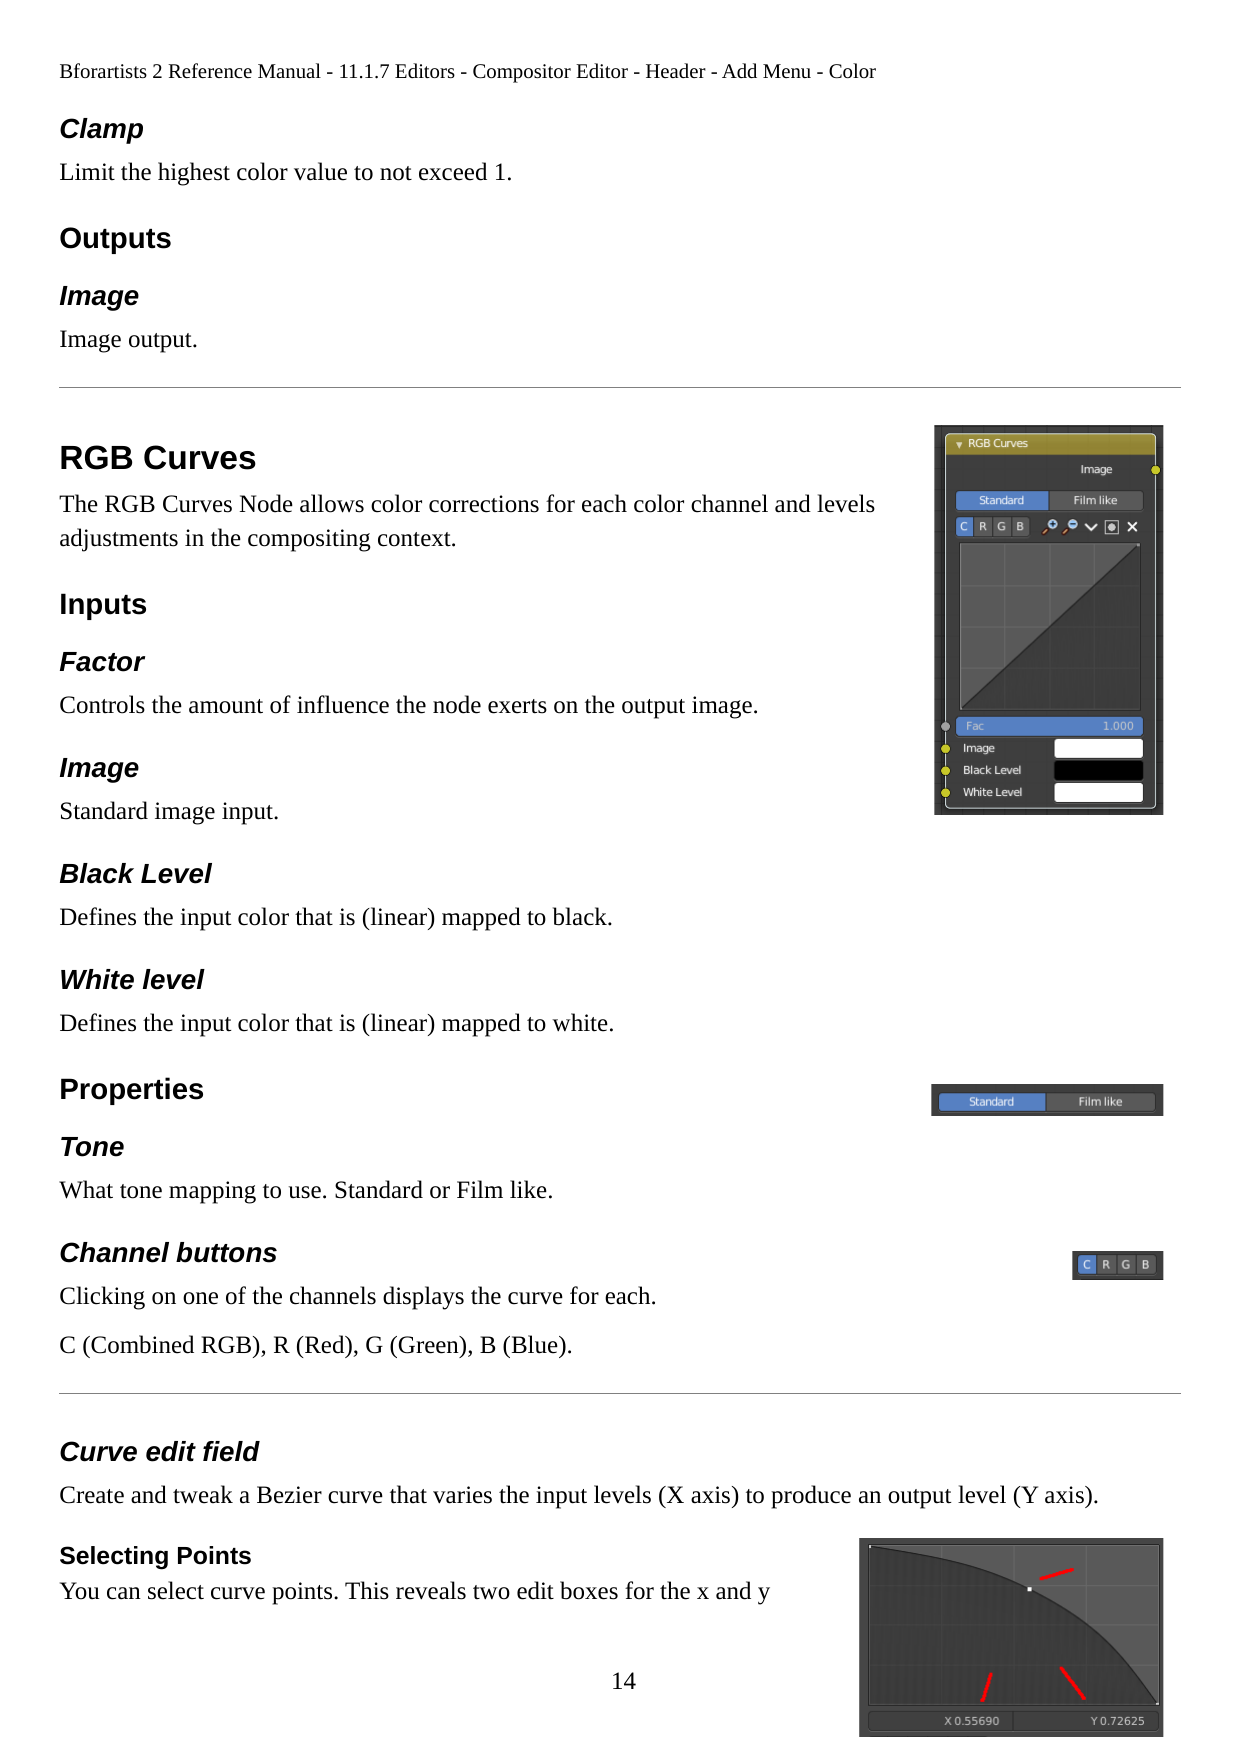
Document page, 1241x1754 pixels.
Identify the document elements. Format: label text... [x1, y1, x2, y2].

text Controls the amount of influence the node exerts on the output image. [59, 690, 934, 719]
text Limit the highest color value to not exceed 1. [59, 157, 1181, 186]
subtitle Selecting Points [59, 1541, 859, 1570]
subtitle White level [59, 964, 1181, 996]
subtitle [1164, 646, 1181, 678]
subtitle [1164, 587, 1181, 621]
picture [934, 425, 1164, 815]
text Standard image input. [59, 796, 1181, 825]
text What tone mapping to use. Standard or Film like. [59, 1175, 1181, 1203]
subtitle Outputs [59, 221, 1181, 254]
subtitle [1164, 752, 1181, 784]
picture [931, 1084, 1164, 1116]
text C (Combined RGB), R (Red), G (Green), B (Blue). [59, 1330, 1181, 1358]
text Clicking on one of the channels displays the curve for each. [59, 1281, 1181, 1309]
subtitle Channel buttons [59, 1236, 1181, 1268]
text Create and tweak a Bezier curve that varies the input levels (X axis) to produce an output level (Y axis). [59, 1480, 1181, 1509]
subtitle Inputs [59, 587, 934, 621]
subtitle Factor [59, 646, 934, 678]
subtitle Curve edit field [59, 1436, 1181, 1467]
subtitle [1164, 438, 1181, 476]
picture [1072, 1251, 1164, 1280]
subtitle Properties [59, 1072, 1181, 1105]
text Image output. [59, 324, 1181, 352]
subtitle [1164, 1541, 1181, 1570]
text Defines the input color that is (linear) mapped to white. [59, 1008, 1181, 1037]
subtitle Image [59, 752, 934, 784]
subtitle Black Level [59, 858, 1181, 889]
text Defines the input color that is (linear) mapped to black. [59, 902, 1181, 931]
text The RGB Curves Node allows color corrections for each color channel and levels adjustments in the compositing context. [59, 489, 934, 552]
subtitle Tone [59, 1130, 1181, 1162]
subtitle Clamp [59, 113, 1181, 144]
picture [859, 1538, 1164, 1737]
subtitle Image [59, 279, 1181, 311]
subtitle RGB Curves [59, 438, 934, 476]
text You can select curve points. This reveals two edit boxes for the x and y [59, 1576, 859, 1605]
